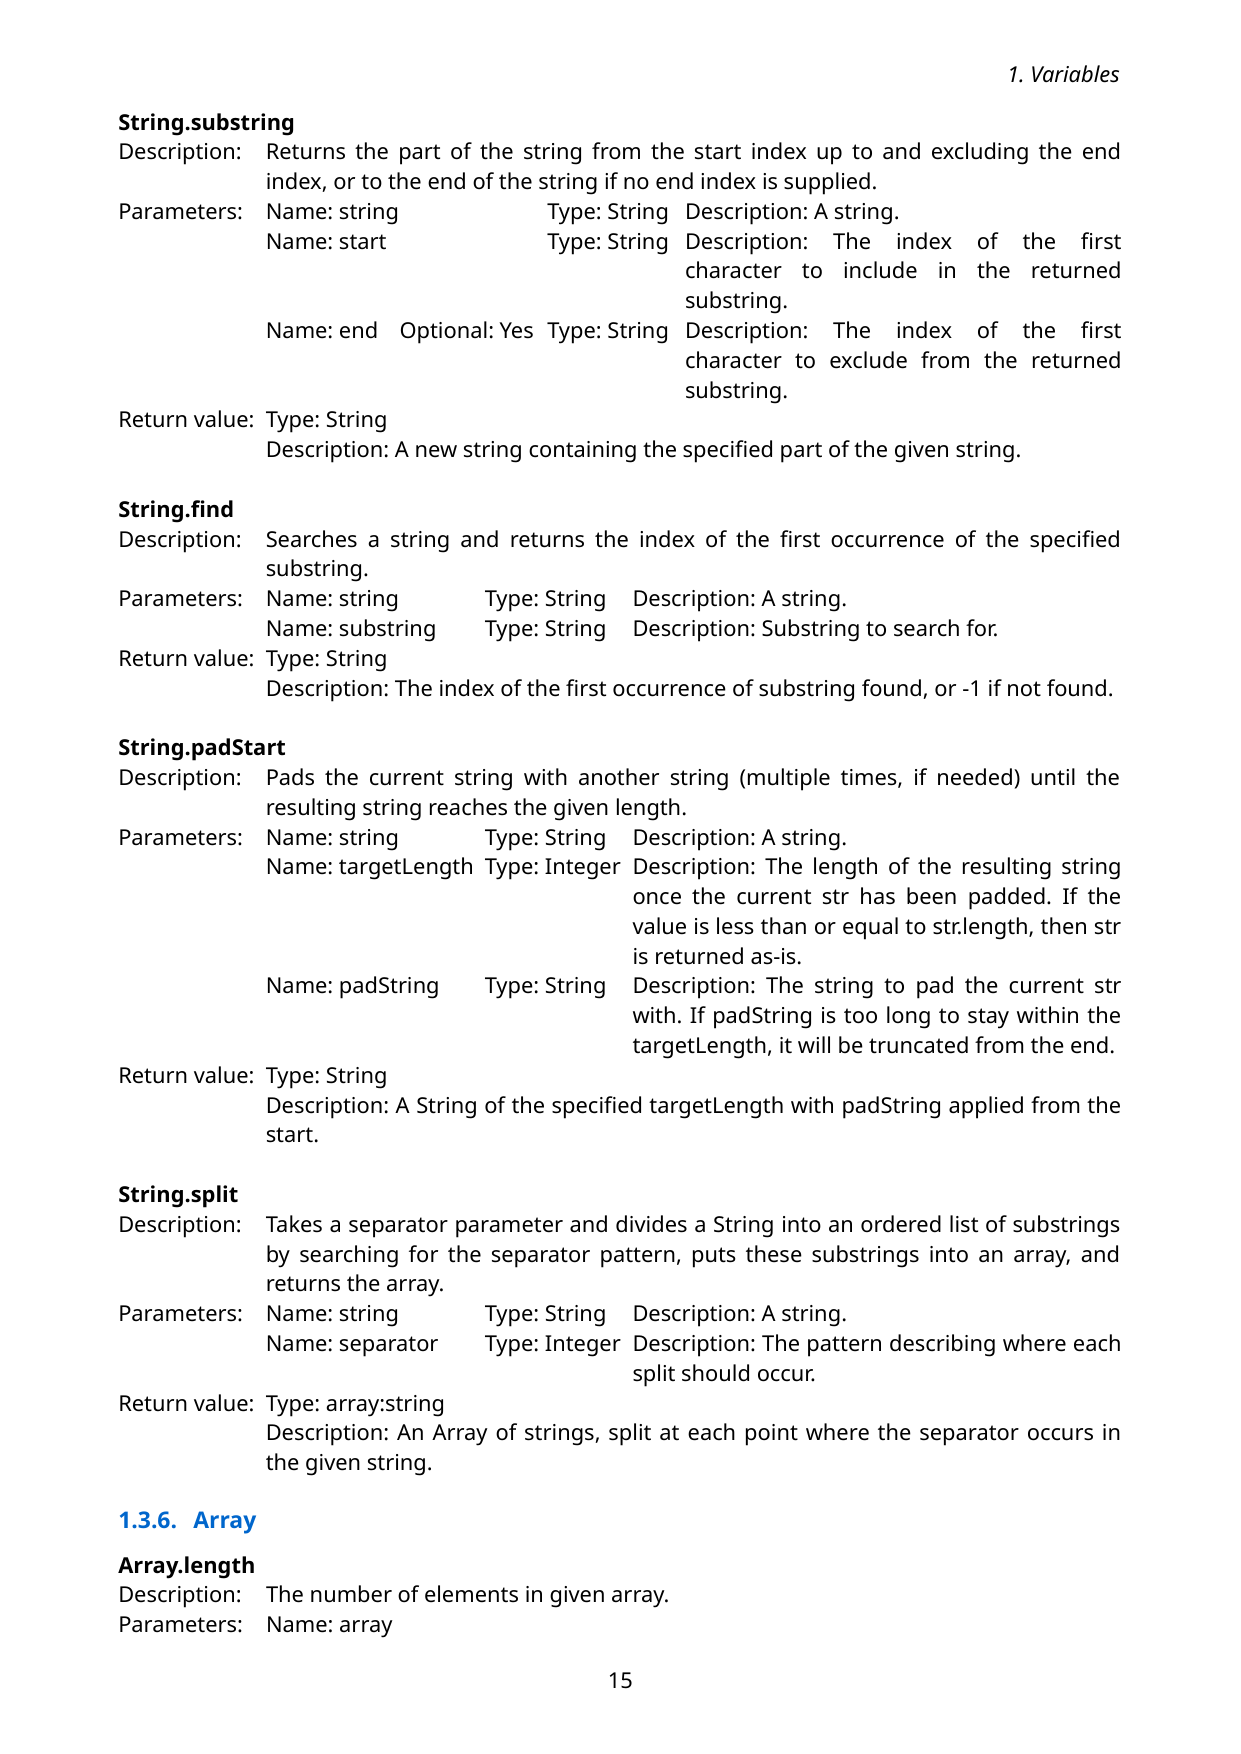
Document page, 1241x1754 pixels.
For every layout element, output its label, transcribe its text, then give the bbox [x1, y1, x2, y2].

table_cell Description: Substring to search for. [632, 613, 1122, 643]
table_header [266, 1550, 1122, 1579]
table_cell Optional: Yes [399, 315, 547, 404]
table_cell Name: end [266, 315, 399, 404]
table_cell Description: A new string containing the specified part of the given string. [266, 434, 1122, 464]
table_header String.find [118, 494, 266, 524]
table_cell Parameters: [118, 1298, 266, 1328]
table_cell Description: A string. [632, 822, 1122, 851]
table_cell [118, 1418, 266, 1477]
table_cell [118, 851, 266, 971]
table_cell Type: String [485, 971, 632, 1060]
table_cell Type: String [266, 405, 1122, 434]
table_cell Description: [118, 524, 266, 583]
table_cell Description: The index of the first character to exclude from the returned substring. [685, 315, 1122, 404]
table_cell Description: [118, 136, 266, 196]
table_cell Name: padString [266, 971, 484, 1060]
table_cell Description: The pattern describing where each split should occur. [632, 1328, 1122, 1388]
table_cell Description: A String of the specified targetLength with padString applied from the start. [266, 1090, 1122, 1149]
table_cell Type: String [547, 315, 685, 404]
table_cell Description: [118, 1579, 266, 1609]
table_header [266, 1179, 1122, 1209]
table_cell Parameters: [118, 583, 266, 613]
table_cell Type: String [547, 226, 685, 315]
table_cell Return value: [118, 405, 266, 434]
table_cell Type: String [485, 1298, 632, 1328]
table_cell [118, 673, 266, 702]
table_cell [118, 315, 266, 404]
table_cell Type: Integer [485, 1328, 632, 1388]
table_cell Searches a string and returns the index of the first occurrence of the specified substring. [266, 524, 1122, 583]
table_cell Type: String [485, 583, 632, 613]
table_cell Name: string [266, 583, 484, 613]
table_cell Description: The string to pad the current str with. If padString is too long to stay within the targetLength, it will be truncated from the end. [632, 971, 1122, 1060]
table_cell Name: targetLength [266, 851, 484, 971]
table_cell Pads the current string with another string (multiple times, if needed) until the resulting string reaches the given length. [266, 762, 1122, 822]
table_cell Description: The index of the first occurrence of substring found, or -1 if not found. [266, 673, 1122, 702]
table_cell Type: String [266, 1060, 1122, 1090]
table_header String.split [118, 1179, 266, 1209]
subtitle Array [118, 1503, 1122, 1535]
table_cell Return value: [118, 1388, 266, 1417]
table_cell Takes a separator parameter and divides a String into an ordered list of substrings by searching for the separator pattern, puts these substrings into an array, and returns the array. [266, 1209, 1122, 1298]
table_cell Description: The length of the resulting string once the current str has been padded. If the value is less than or equal to str.length, then str is returned as-is. [632, 851, 1122, 971]
table_cell Name: start [266, 226, 399, 315]
table_cell Type: String [547, 196, 685, 226]
table_cell [399, 196, 547, 226]
table_cell [118, 226, 266, 315]
table_cell Type: String [266, 643, 1122, 673]
table_cell Name: substring [266, 613, 484, 643]
table_header String.substring [118, 107, 1122, 136]
table_cell Description: A string. [632, 583, 1122, 613]
table_cell Description: [118, 762, 266, 822]
table_cell Return value: [118, 643, 266, 673]
table_cell Type: String [485, 613, 632, 643]
table_cell Description: [118, 1209, 266, 1298]
table_cell Returns the part of the string from the start index up to and excluding the end index, or to the end of the string if no end index is supplied. [266, 136, 1122, 196]
table_cell Name: separator [266, 1328, 484, 1388]
table_cell [118, 613, 266, 643]
table_cell Return value: [118, 1060, 266, 1090]
table_cell Type: Integer [485, 851, 632, 971]
table_cell [118, 1090, 266, 1149]
table_cell Type: String [485, 822, 632, 851]
table_header String.padStart [118, 732, 1122, 762]
table_cell Name: string [266, 1298, 484, 1328]
table_cell Parameters: [118, 1609, 266, 1639]
table_cell Description: A string. [685, 196, 1122, 226]
table_cell Name: string [266, 822, 484, 851]
table_header [266, 494, 1122, 524]
table_cell [399, 226, 547, 315]
table_cell [118, 434, 266, 464]
table_cell Name: array [266, 1609, 1122, 1639]
table_cell Parameters: [118, 822, 266, 851]
table_cell Description: A string. [632, 1298, 1122, 1328]
table_cell Type: array:string [266, 1388, 1122, 1417]
table_cell The number of elements in given array. [266, 1579, 1122, 1609]
table_cell Description: An Array of strings, split at each point where the separator occurs in the given string. [266, 1418, 1122, 1477]
table_cell Description: The index of the first character to include in the returned substring. [685, 226, 1122, 315]
table_header Array.length [118, 1550, 266, 1579]
table_cell [118, 1328, 266, 1388]
table_cell Name: string [266, 196, 399, 226]
table_cell [118, 971, 266, 1060]
table_cell Parameters: [118, 196, 266, 226]
